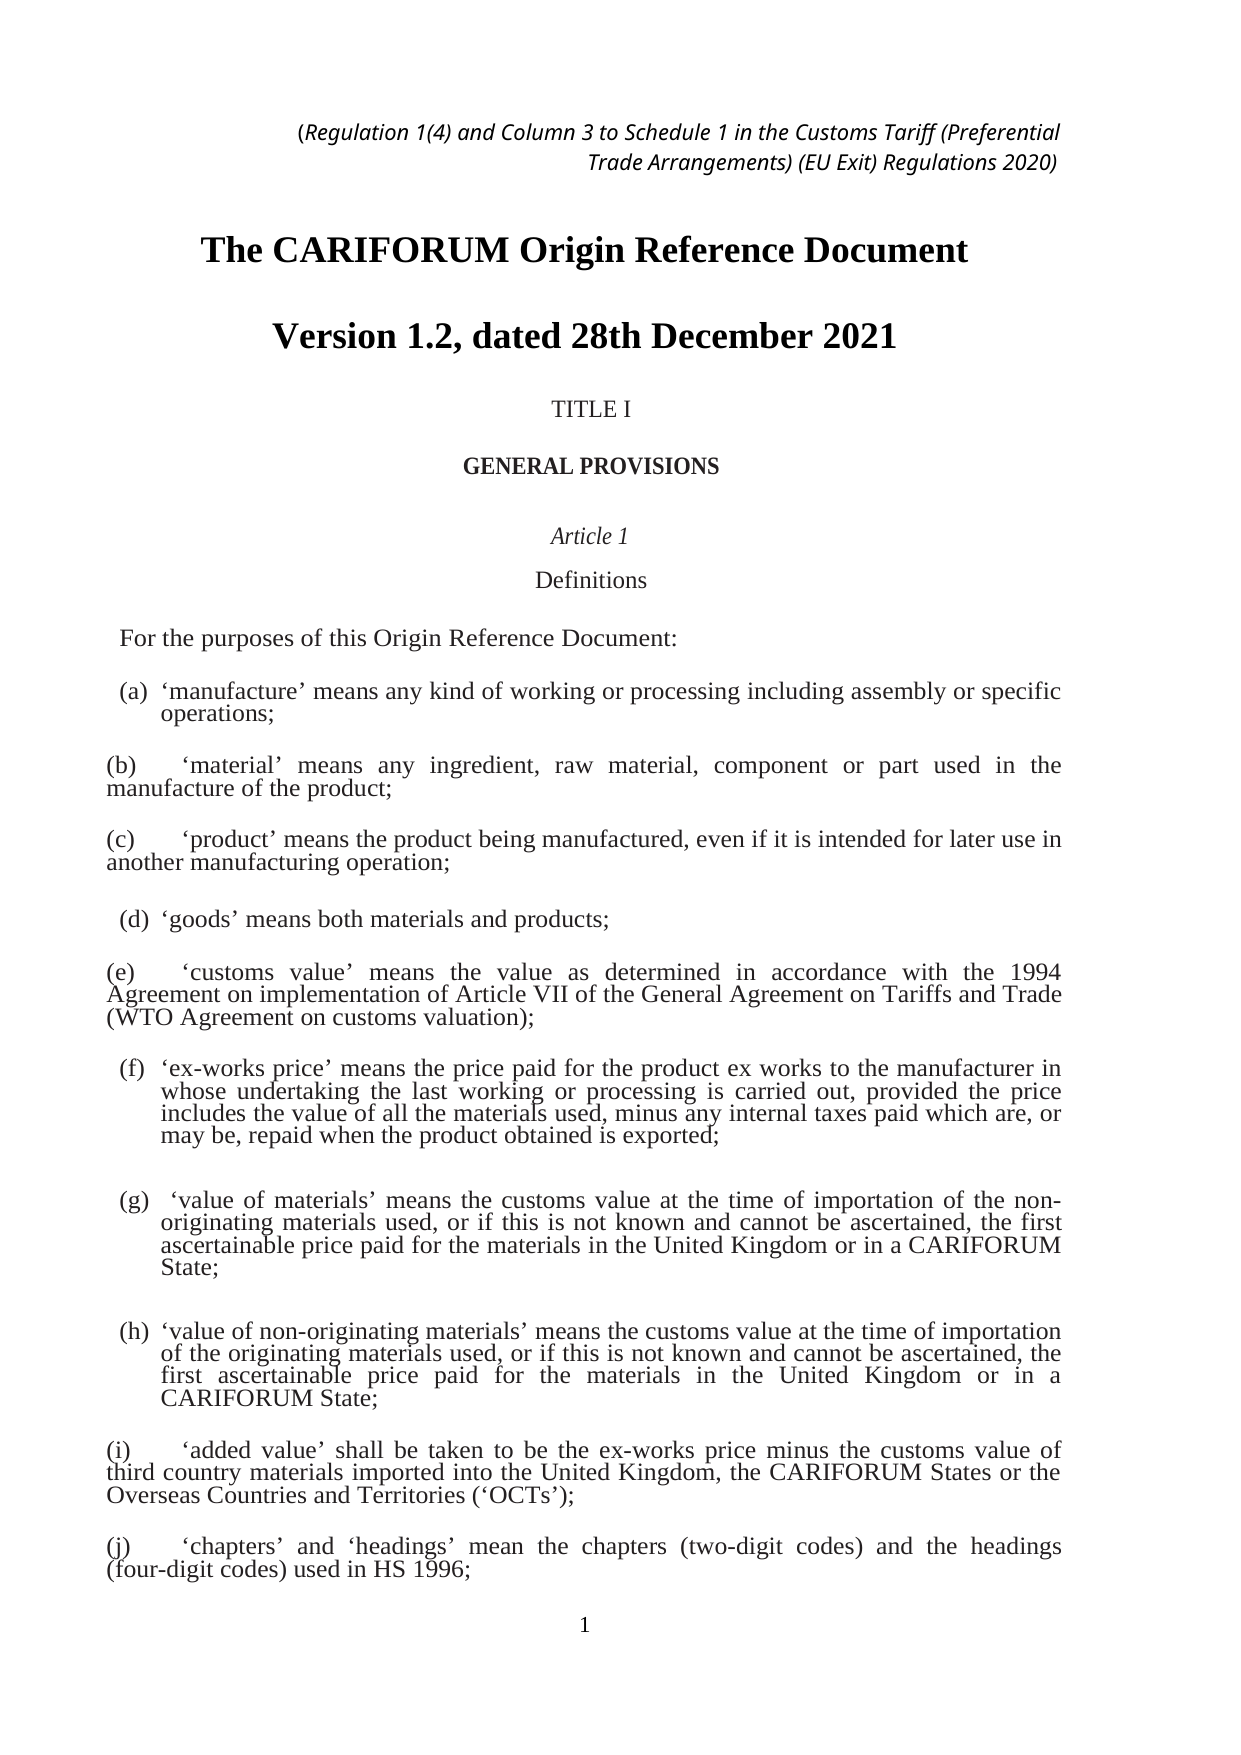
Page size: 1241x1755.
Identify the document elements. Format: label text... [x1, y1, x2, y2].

text TITLE I [276, 394, 906, 422]
list ‘product’ means the product being manufactured, even if it is intended for later use in another manufacturing operation; [106, 830, 1063, 874]
list ‘added value’ shall be taken to be the ex-works price minus the customs value of third country materials imported into the United Kingdom, the CARIFORUM States or the Overseas Countries and Territories (‘OCTs’); [106, 1441, 1063, 1507]
list ‘goods’ means both materials and products; [119, 904, 1063, 933]
list ‘material’ means any ingredient, raw material, component or part used in the manufacture of the product; [106, 756, 1063, 800]
list ‘customs value’ means the value as determined in accordance with the 1994 Agreement on implementation of Article VII of the General Agreement on Tariffs and Trade (WTO Agreement on customs valuation); [106, 963, 1063, 1029]
list ‘ex-works price’ means the price paid for the product ex works to the manufacturer in whose undertaking the last working or processing is carried out, provided the price includes the value of all the materials used, minus any internal taxes paid which are, or may be, repaid when the product obtained is exported; [119, 1059, 1063, 1148]
text The CARIFORUM Origin Reference Document [106, 227, 1063, 270]
text (Regulation 1(4) and Column 3 to Schedule 1 in the Customs Tariff (Preferential Trade Arrangements) (EU Exit) Regulations 2020) [256, 117, 1063, 176]
text For the purposes of this Origin Reference Document: [119, 623, 1063, 652]
list ‘value of materials’ means the customs value at the time of importation of the non-originating materials used, or if this is not known and cannot be ascertained, the first ascertainable price paid for the materials in the United Kingdom or in a CARIFORUM State; [119, 1191, 1063, 1280]
text Article 1 [276, 521, 906, 549]
text GENERAL PROVISIONS [276, 451, 906, 480]
list ‘chapters’ and ‘headings’ mean the chapters (two-digit codes) and the headings (four-digit codes) used in HS 1996; [106, 1537, 1063, 1582]
list ‘value of non-originating materials’ means the customs value at the time of importation of the originating materials used, or if this is not known and cannot be ascertained, the first ascertainable price paid for the materials in the United Kingdom or in a CARIFORUM State; [119, 1321, 1063, 1410]
list ‘manufacture’ means any kind of working or processing including assembly or specific operations; [119, 682, 1063, 726]
text Definitions [276, 565, 906, 594]
text Version 1.2, dated 28th December 2021 [106, 313, 1063, 357]
